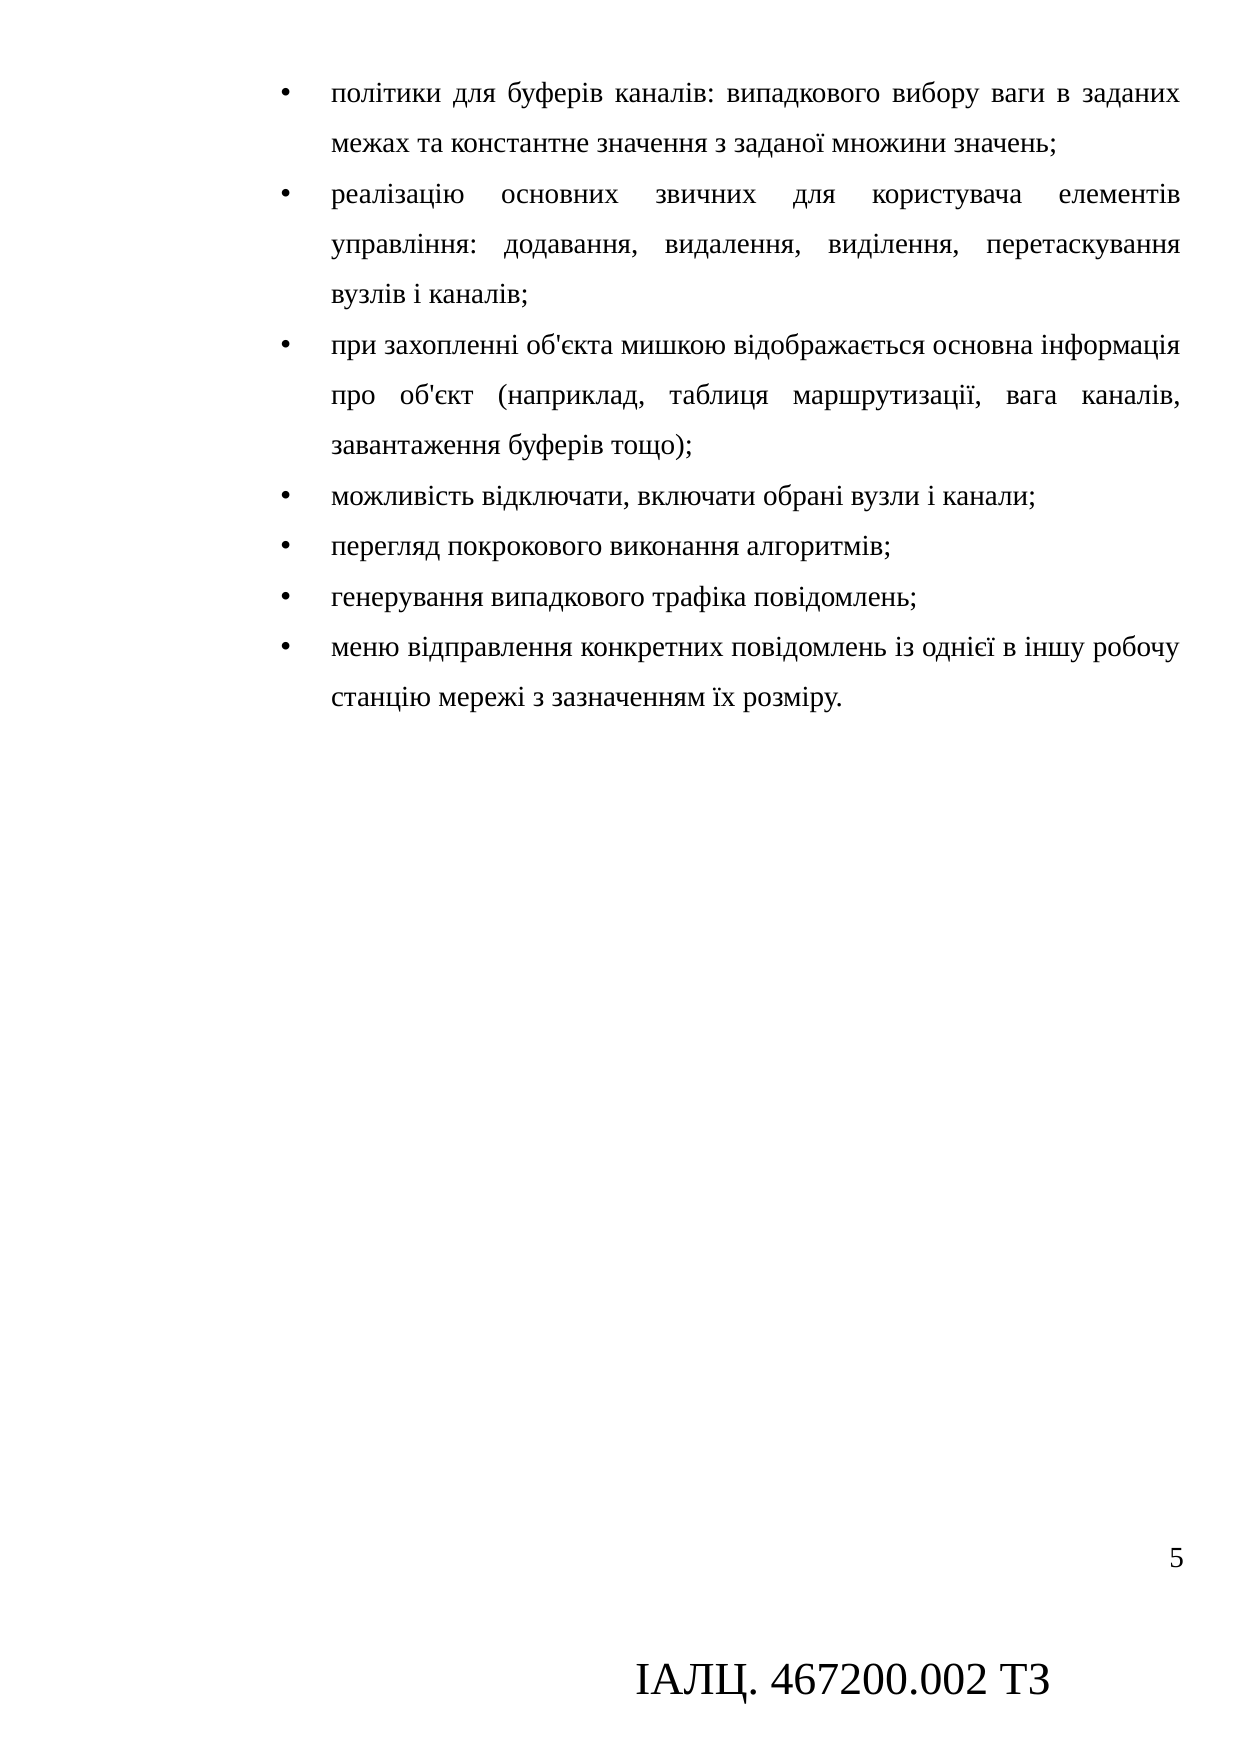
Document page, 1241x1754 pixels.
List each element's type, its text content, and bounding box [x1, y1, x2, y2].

text 5 [1149, 1540, 1204, 1573]
list генерування випадкового трафіка повідомлень; [281, 579, 1181, 612]
list меню відправлення конкретних повідомлень із однієї в іншу робочу станцію мережі з зазначенням їх розміру. [281, 629, 1181, 713]
list політики для буферів каналів: випадкового вибору ваги в заданих межах та константне значення з заданої множини значень; [281, 75, 1181, 159]
list при захопленні об'єкта мишкою відображається основна інформація про об'єкт (наприклад, таблиця маршрутизації, вага каналів, завантаження буферів тощо); [281, 327, 1181, 461]
list можливість відключати, включати обрані вузли і канали; [281, 478, 1181, 511]
list перегляд покрокового виконання алгоритмів; [281, 528, 1181, 562]
list реалізацію основних звичних для користувача елементів управління: додавання, видалення, виділення, перетаскування вузлів і каналів; [281, 176, 1181, 310]
